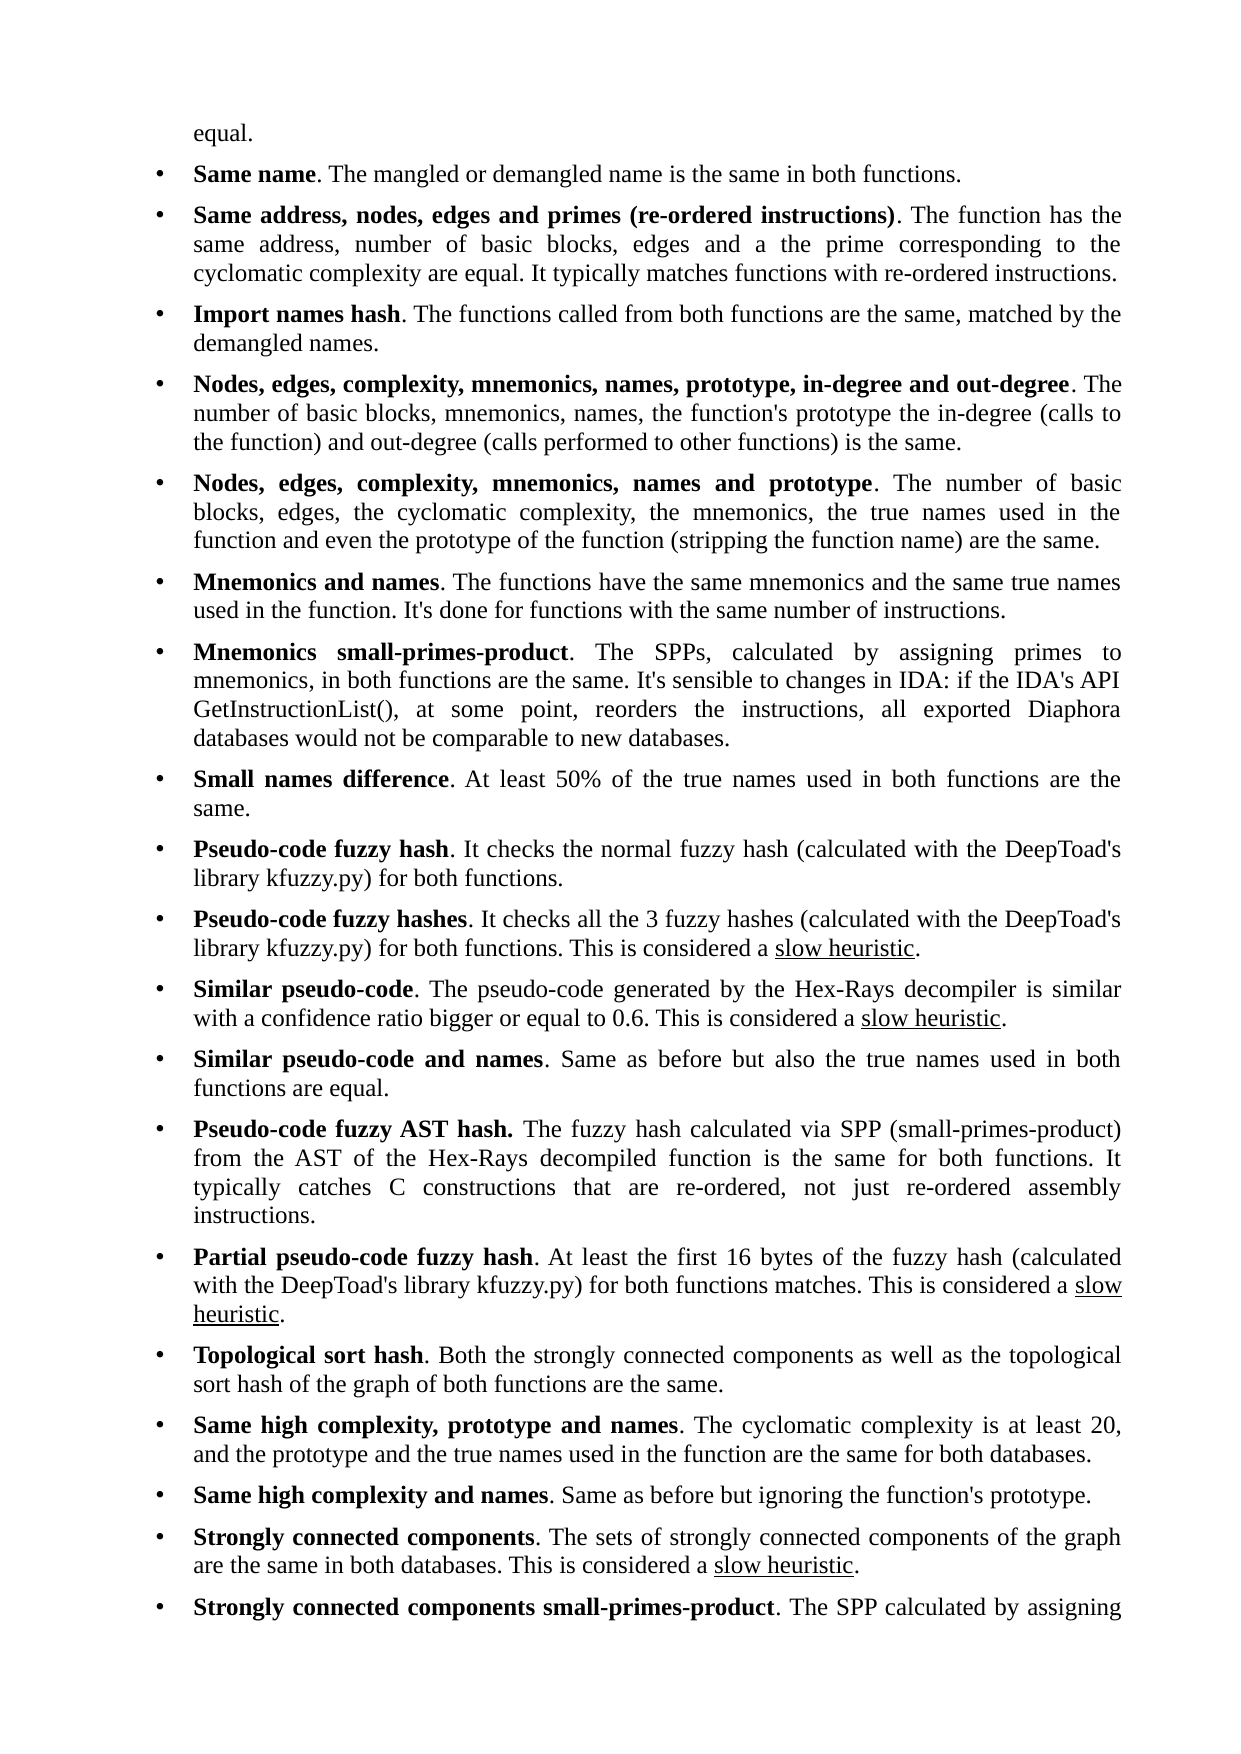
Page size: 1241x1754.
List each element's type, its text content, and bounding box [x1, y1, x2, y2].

list Strongly connected components. The sets of strongly connected components of the graph are the same in both databases. This is considered a slow heuristic. [156, 1522, 1122, 1579]
list Partial pseudo-code fuzzy hash. At least the first 16 bytes of the fuzzy hash (calculated with the DeepToad's library kfuzzy.py) for both functions matches. This is considered a slow heuristic. [156, 1242, 1122, 1328]
list Nodes, edges, complexity, mnemonics, names, prototype, in-degree and out-degree. The number of basic blocks, mnemonics, names, the function's prototype the in-degree (calls to the function) and out-degree (calls performed to other functions) is the same. [156, 369, 1122, 456]
list Pseudo-code fuzzy hash. It checks the normal fuzzy hash (calculated with the DeepToad's library kfuzzy.py) for both functions. [156, 834, 1122, 892]
list Pseudo-code fuzzy hashes. It checks all the 3 fuzzy hashes (calculated with the DeepToad's library kfuzzy.py) for both functions. This is considered a slow heuristic. [156, 904, 1122, 962]
list Same address, nodes, edges and primes (re-ordered instructions). The function has the same address, number of basic blocks, edges and a the prime corresponding to the cyclomatic complexity are equal. It typically matches functions with re-ordered instructions. [156, 201, 1122, 287]
list Mnemonics small-primes-product. The SPPs, calculated by assigning primes to mnemonics, in both functions are the same. It's sensible to changes in IDA: if the IDA's API GetInstructionList(), at some point, reorders the instructions, all exported Diaphora databases would not be comparable to new databases. [156, 637, 1122, 752]
list Similar pseudo-code and names. Same as before but also the true names used in both functions are equal. [156, 1044, 1122, 1102]
list Similar pseudo-code. The pseudo-code generated by the Hex-Rays decompiler is similar with a confidence ratio bigger or equal to 0.6. This is considered a slow heuristic. [156, 974, 1122, 1032]
list Nodes, edges, complexity, mnemonics, names and prototype. The number of basic blocks, edges, the cyclomatic complexity, the mnemonics, the true names used in the function and even the prototype of the function (stripping the function name) are the same. [156, 468, 1122, 554]
list Pseudo-code fuzzy AST hash. The fuzzy hash calculated via SPP (small-primes-product) from the AST of the Hex-Rays decompiled function is the same for both functions. It typically catches C constructions that are re-ordered, not just re-ordered assembly instructions. [156, 1114, 1122, 1229]
list Same high complexity, prototype and names. The cyclomatic complexity is at least 20, and the prototype and the true names used in the function are the same for both databases. [156, 1411, 1122, 1468]
list Topological sort hash. Both the strongly connected components as well as the topological sort hash of the graph of both functions are the same. [156, 1341, 1122, 1398]
list Strongly connected components small-primes-product. The SPP calculated by assigning [156, 1592, 1122, 1621]
list Import names hash. The functions called from both functions are the same, matched by the demangled names. [156, 299, 1122, 357]
list Small names difference. At least 50% of the true names used in both functions are the same. [156, 764, 1122, 822]
list Same high complexity and names. Same as before but ignoring the function's prototype. [156, 1481, 1122, 1509]
list equal. [156, 118, 1122, 147]
list Mnemonics and names. The functions have the same mnemonics and the same true names used in the function. It's done for functions with the same number of instructions. [156, 567, 1122, 624]
list Same name. The mangled or demangled name is the same in both functions. [156, 159, 1122, 188]
